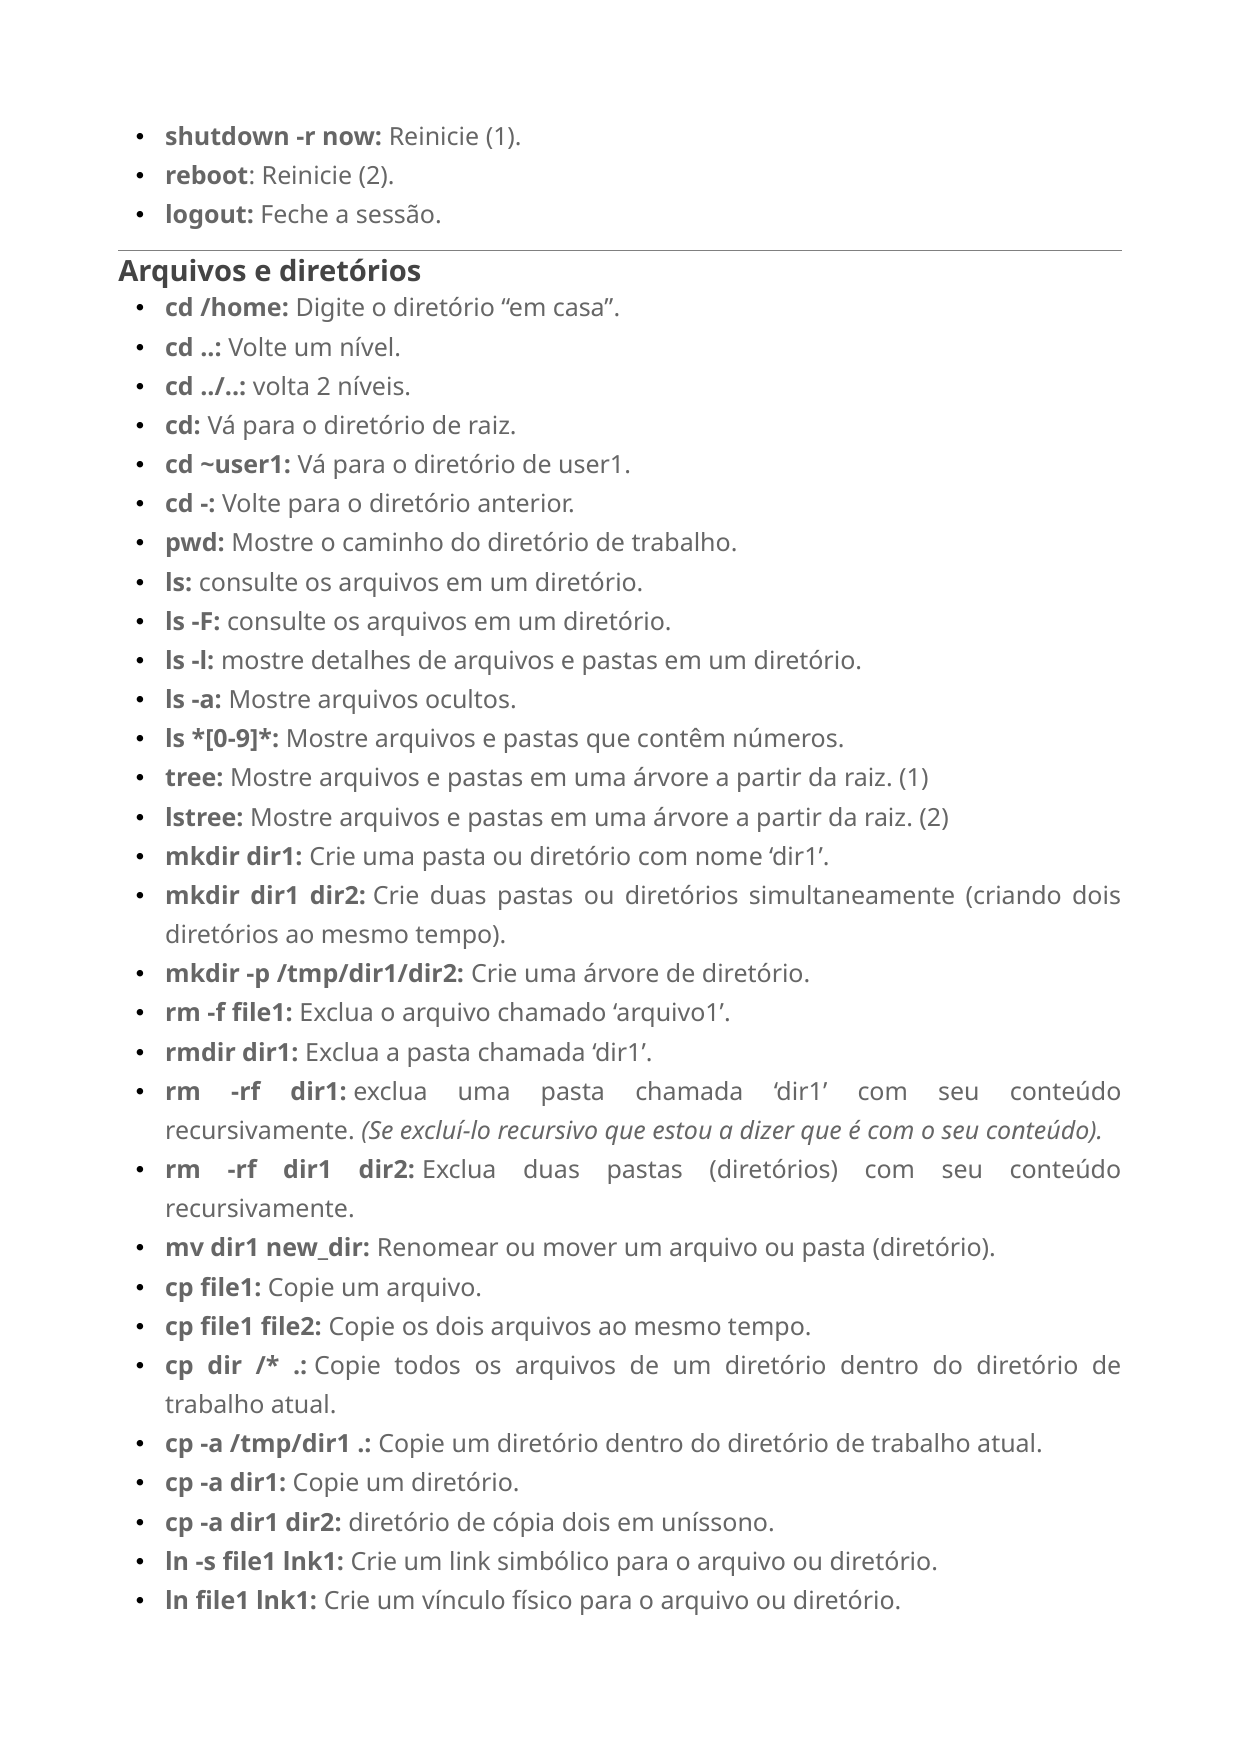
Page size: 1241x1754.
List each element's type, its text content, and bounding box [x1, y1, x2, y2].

list ln file1 lnk1: Crie um vínculo físico para o arquivo ou diretório. [136, 1583, 1122, 1617]
list ln -s file1 lnk1: Crie um link simbólico para o arquivo ou diretório. [136, 1543, 1122, 1577]
list cd -: Volte para o diretório anterior. [136, 486, 1122, 520]
list cp file1 file2: Copie os dois arquivos ao mesmo tempo. [136, 1308, 1122, 1342]
list shutdown -r now: Reinicie (1). [136, 118, 1122, 152]
list cd ..: Volte um nível. [136, 329, 1122, 363]
list lstree: Mostre arquivos e pastas em uma árvore a partir da raiz. (2) [136, 799, 1122, 833]
list cd ~user1: Vá para o diretório de user1. [136, 447, 1122, 481]
list reboot: Reinicie (2). [136, 157, 1122, 191]
list cp dir /* .: Copie todos os arquivos de um diretório dentro do diretório de trabalho atual. [136, 1348, 1122, 1421]
list ls *[0-9]*: Mostre arquivos e pastas que contêm números. [136, 721, 1122, 755]
list rmdir dir1: Exclua a pasta chamada ‘dir1’. [136, 1034, 1122, 1068]
list mkdir -p /tmp/dir1/dir2: Crie uma árvore de diretório. [136, 956, 1122, 990]
list pwd: Mostre o caminho do diretório de trabalho. [136, 525, 1122, 559]
list cp -a dir1: Copie um diretório. [136, 1465, 1122, 1499]
list cp file1: Copie um arquivo. [136, 1269, 1122, 1303]
list rm -f file1: Exclua o arquivo chamado ‘arquivo1’. [136, 995, 1122, 1029]
list cp -a /tmp/dir1 .: Copie um diretório dentro do diretório de trabalho atual. [136, 1426, 1122, 1460]
list ls -a: Mostre arquivos ocultos. [136, 682, 1122, 716]
list mkdir dir1 dir2: Crie duas pastas ou diretórios simultaneamente (criando dois diretórios ao mesmo tempo). [136, 878, 1122, 951]
list mv dir1 new_dir: Renomear ou mover um arquivo ou pasta (diretório). [136, 1230, 1122, 1264]
list mkdir dir1: Crie uma pasta ou diretório com nome ‘dir1’. [136, 838, 1122, 872]
list rm -rf dir1 dir2: Exclua duas pastas (diretórios) com seu conteúdo recursivamente. [136, 1152, 1122, 1225]
list rm -rf dir1: exclua uma pasta chamada ‘dir1’ com seu conteúdo recursivamente. (Se excluí-lo recursivo que estou a dizer que é com o seu conteúdo). [136, 1073, 1122, 1147]
subtitle Arquivos e diretórios [118, 251, 1122, 290]
list tree: Mostre arquivos e pastas em uma árvore a partir da raiz. (1) [136, 760, 1122, 794]
list ls -l: mostre detalhes de arquivos e pastas em um diretório. [136, 643, 1122, 677]
list cp -a dir1 dir2: diretório de cópia dois em uníssono. [136, 1504, 1122, 1538]
list ls -F: consulte os arquivos em um diretório. [136, 603, 1122, 637]
list cd: Vá para o diretório de raiz. [136, 408, 1122, 442]
list ls: consulte os arquivos em um diretório. [136, 564, 1122, 598]
list cd /home: Digite o diretório “em casa”. [136, 290, 1122, 324]
list logout: Feche a sessão. [136, 196, 1122, 231]
list cd ../..: volta 2 níveis. [136, 368, 1122, 402]
